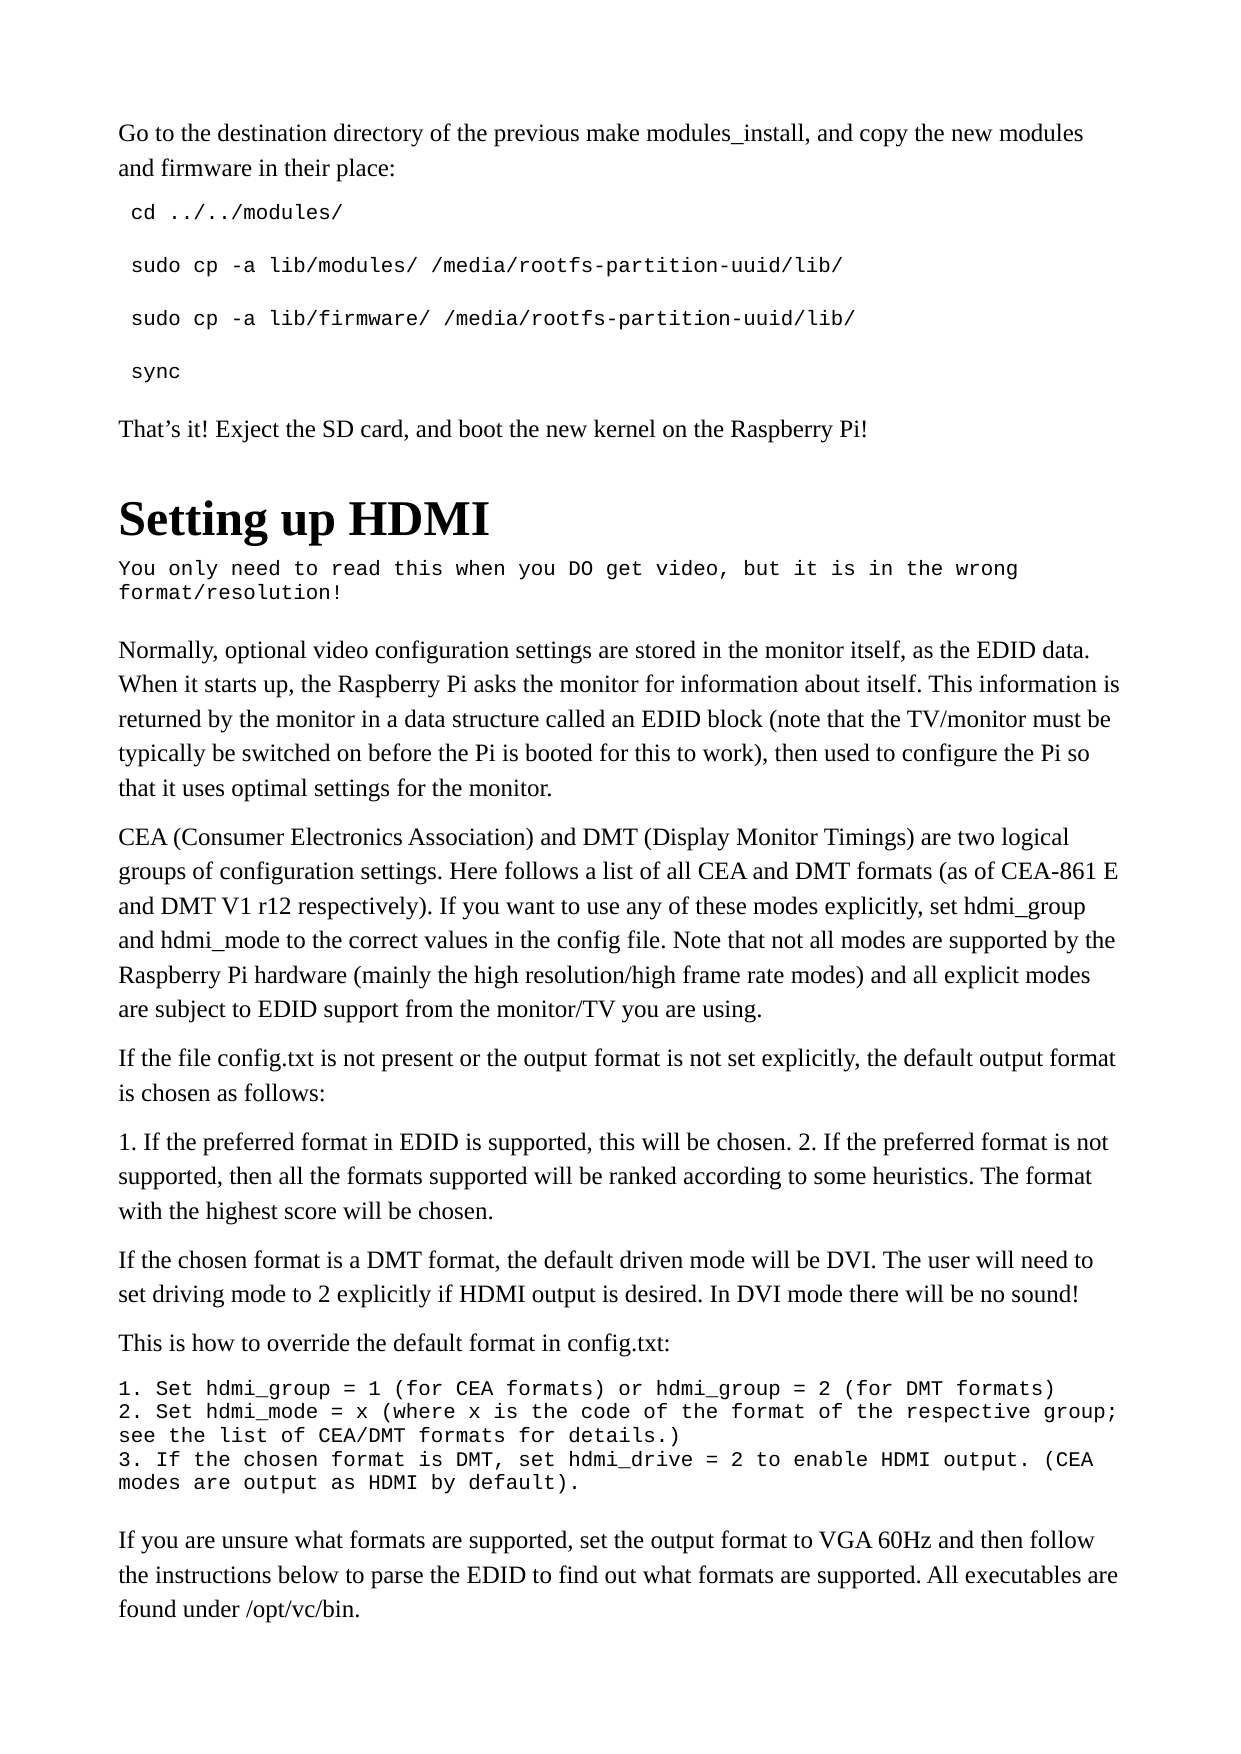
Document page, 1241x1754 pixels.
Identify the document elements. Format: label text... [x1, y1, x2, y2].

text Normally, optional video configuration settings are stored in the monitor itself, as the EDID data. When it starts up, the Raspberry Pi asks the monitor for information about itself. This information is returned by the monitor in a data structure called an EDID block (note that the TV/monitor must be typically be switched on before the Pi is booted for this to work), then used to configure the Pi so that it uses optimal settings for the monitor. [118, 635, 1122, 802]
text If you are unsure what formats are supported, set the output format to VGA 60Hz and then follow the instructions below to parse the EDID to find out what formats are supported. All executables are found under /opt/vc/bin. [118, 1525, 1122, 1623]
text 2. Set hdmi_mode = x (where x is the code of the format of the respective group; see the list of CEA/DMT formats for details.) [118, 1401, 1122, 1448]
text cd ../../modules/ [118, 202, 1122, 225]
text 3. If the chosen format is DMT, set hdmi_drive = 2 to enable HDMI output. (CEA modes are output as HDMI by default). [118, 1448, 1122, 1496]
text This is how to override the default format in config.txt: [118, 1328, 1122, 1357]
text Go to the destination directory of the previous make modules_install, and copy the new modules and firmware in their place: [118, 118, 1122, 181]
text CEA (Consumer Electronics Association) and DMT (Display Monitor Timings) are two logical groups of configuration settings. Here follows a list of all CEA and DMT formats (as of CEA-861 E and DMT V1 r12 respectively). If you want to use any of these modes explicitly, set hdmi_group and hdmi_mode to the correct values in the config file. Note that not all modes are supported by the Raspberry Pi hardware (mainly the high resolution/high frame rate modes) and all explicit modes are subject to EDID support from the monitor/TV you are using. [118, 822, 1122, 1023]
text 1. If the preferred format in EDID is supported, this will be chosen. 2. If the preferred format is not supported, then all the formats supported will be ranked according to some heuristics. The format with the highest score will be chosen. [118, 1127, 1122, 1225]
subtitle Setting up HDMI [118, 488, 1122, 546]
text sync [118, 361, 1122, 385]
text 1. Set hdmi_group = 1 (for CEA formats) or hdmi_group = 2 (for DMT formats) [118, 1378, 1122, 1401]
text If the file config.txt is not present or the output format is not set explicitly, the default output format is chosen as follows: [118, 1043, 1122, 1107]
text sudo cp -a lib/firmware/ /media/rootfs-partition-uuid/lib/ [118, 308, 1122, 332]
text sudo cp -a lib/modules/ /media/rootfs-partition-uuid/lib/ [118, 255, 1122, 278]
text You only need to read this when you DO get video, but it is in the wrong format/resolution! [118, 558, 1122, 606]
text If the chosen format is a DMT format, the default driven mode will be DVI. The user will need to set driving mode to 2 explicitly if HDMI output is desired. In DVI mode there will be no sound! [118, 1245, 1122, 1308]
text That’s it! Exject the SD card, and boot the new kernel on the Raspberry Pi! [118, 414, 1122, 443]
